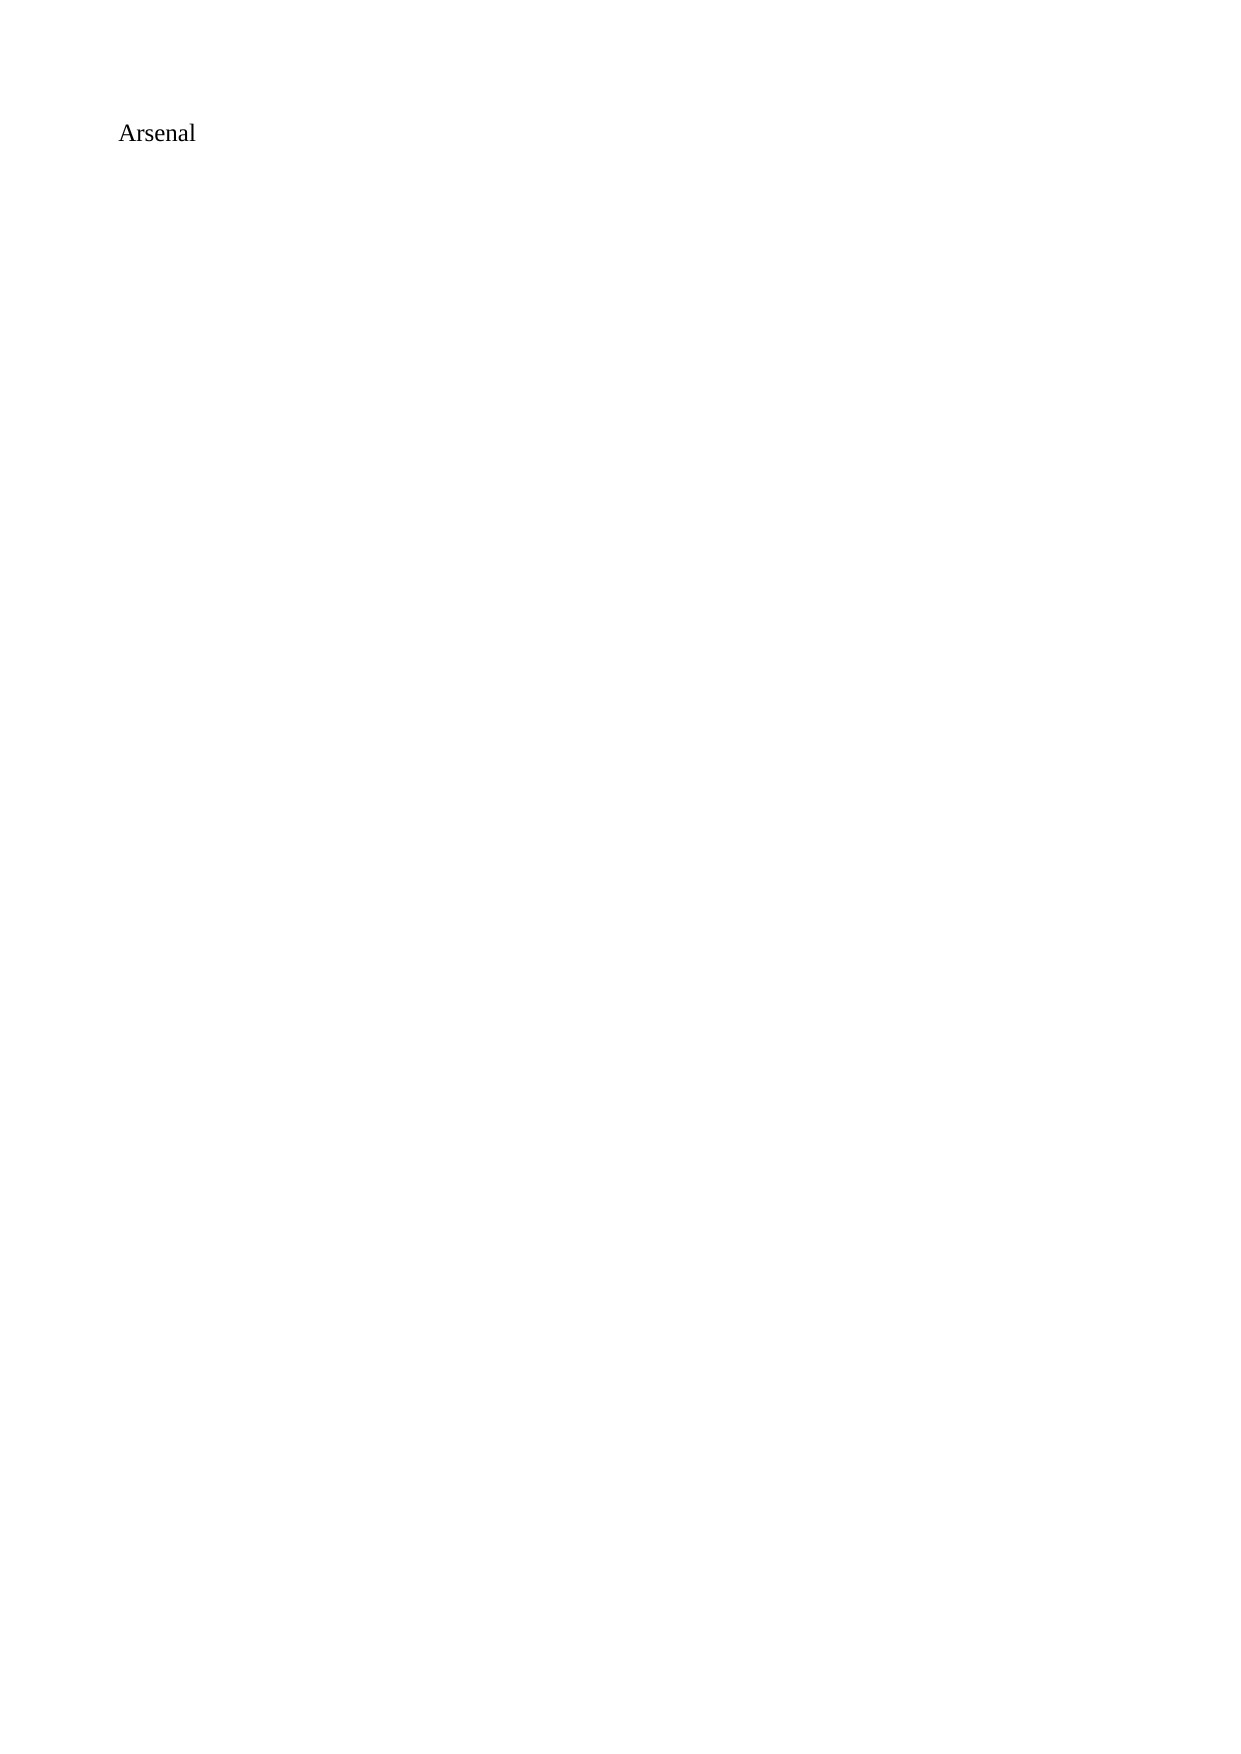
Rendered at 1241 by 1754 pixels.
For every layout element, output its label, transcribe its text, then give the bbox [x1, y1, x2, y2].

text Arsenal [118, 118, 1122, 147]
